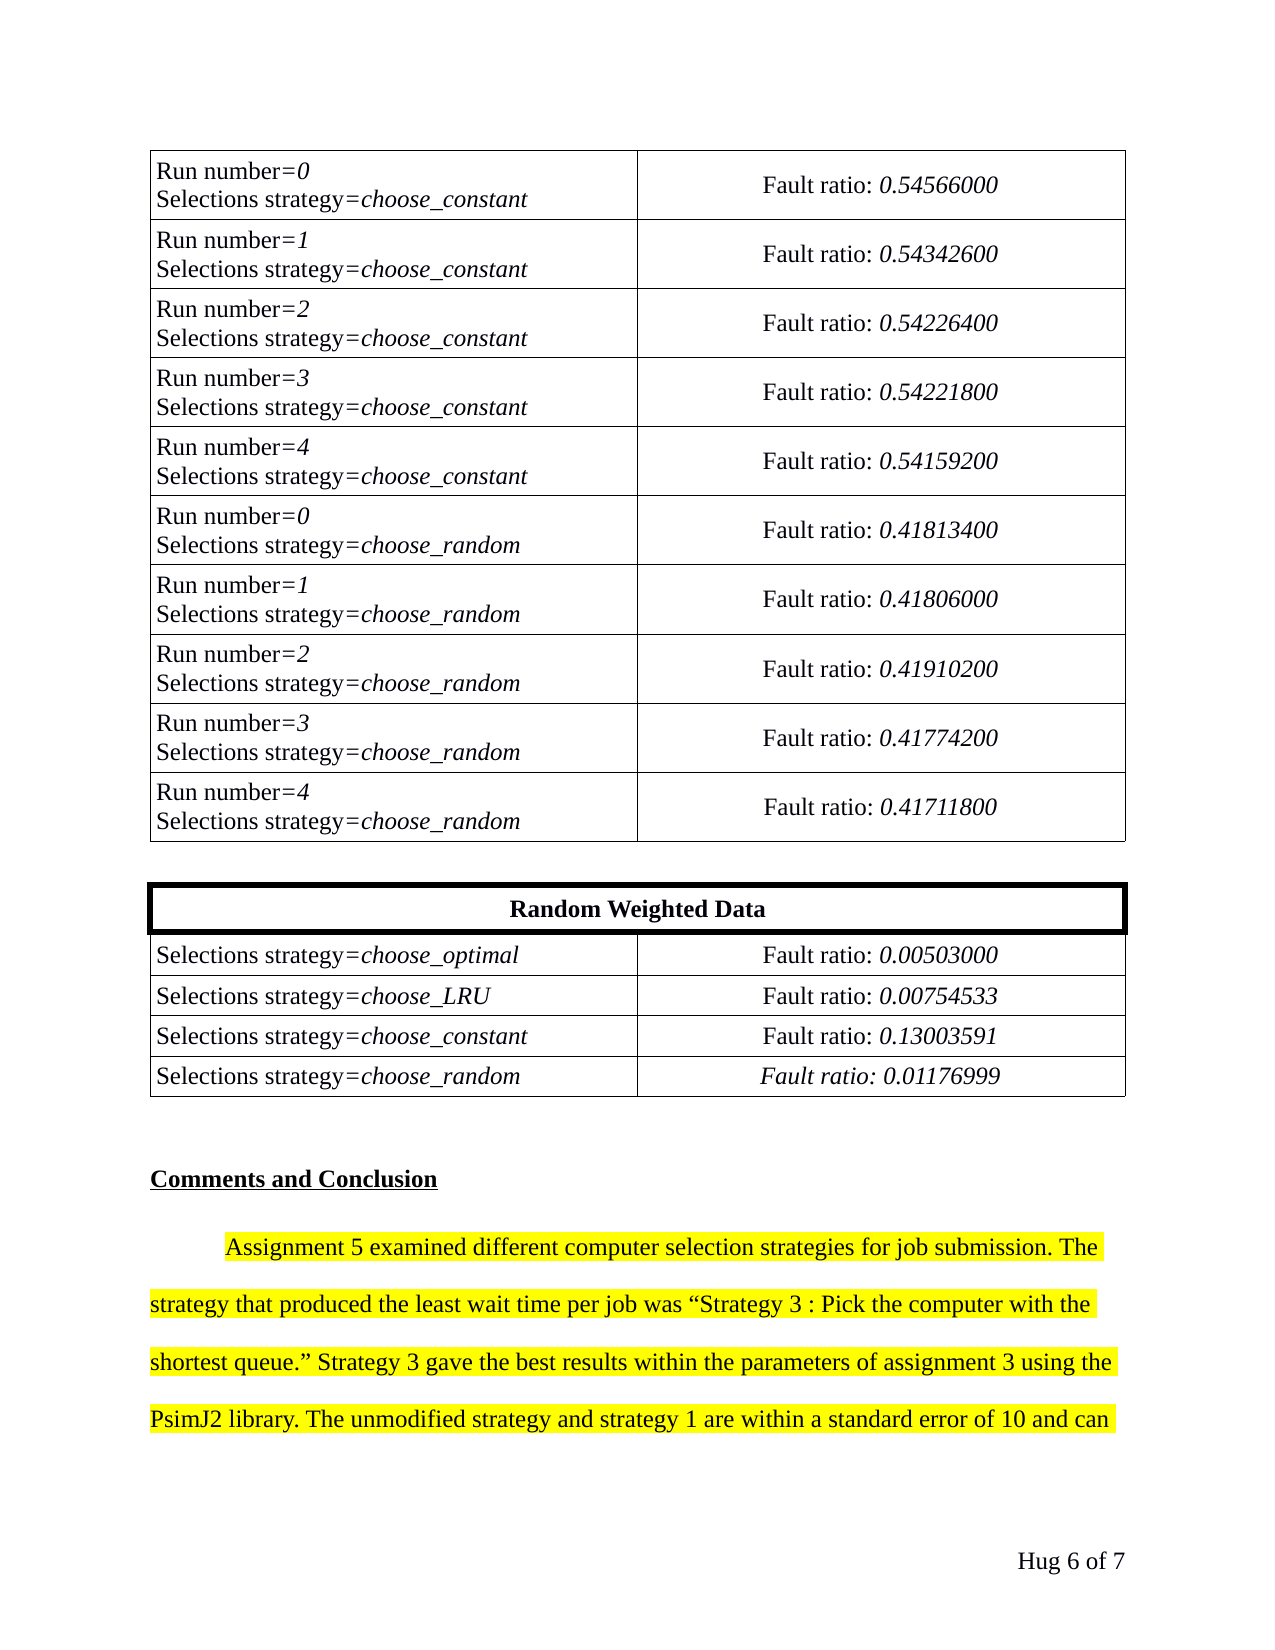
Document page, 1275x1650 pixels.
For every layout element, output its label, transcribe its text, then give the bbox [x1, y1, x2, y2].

table_cell Run number=2 Selections strategy=choose_random [151, 635, 637, 702]
table_cell Selections strategy=choose_LRU [151, 976, 637, 1015]
table_cell Fault ratio: 0.00754533 [638, 976, 1125, 1015]
table_cell Selections strategy=choose_random [151, 1057, 637, 1096]
table_cell Fault ratio: 0.54159200 [638, 427, 1125, 495]
table_cell Fault ratio: 0.00503000 [638, 935, 1125, 975]
table_cell Fault ratio: 0.41910200 [638, 635, 1125, 702]
table_cell Fault ratio: 0.54342600 [638, 220, 1125, 288]
table_cell Run number=0 Selections strategy=choose_constant [151, 151, 637, 219]
table_cell Selections strategy=choose_optimal [151, 935, 637, 975]
table_cell Fault ratio: 0.41806000 [638, 565, 1125, 633]
table_cell Fault ratio: 0.54221800 [638, 358, 1125, 426]
table_cell Run number=4 Selections strategy=choose_constant [151, 427, 637, 495]
table_cell Run number=2 Selections strategy=choose_constant [151, 289, 637, 357]
table_cell Run number=1 Selections strategy=choose_constant [151, 220, 637, 288]
table_cell Fault ratio: 0.54226400 [638, 289, 1125, 357]
table_cell Run number=4 Selections strategy=choose_random [151, 773, 637, 841]
table_cell Fault ratio: 0.41813400 [638, 496, 1125, 564]
table_cell Run number=3 Selections strategy=choose_constant [151, 358, 637, 426]
table_cell Fault ratio: 0.01176999 [638, 1057, 1125, 1096]
table_cell Run number=0 Selections strategy=choose_random [151, 496, 637, 564]
text Comments and Conclusion [150, 1164, 1125, 1193]
table_cell Fault ratio: 0.41711800 [638, 773, 1125, 841]
table_cell Fault ratio: 0.13003591 [638, 1016, 1125, 1056]
table_cell Run number=3 Selections strategy=choose_random [151, 704, 637, 772]
table_cell Fault ratio: 0.54566000 [638, 151, 1125, 219]
table_cell Selections strategy=choose_constant [151, 1016, 637, 1056]
text Assignment 5 examined different computer selection strategies for job submission. The strategy that produced the least wait time per job was “Strategy 3 : Pick the computer with the shortest queue.” Strategy 3 gave the best results within the parameters of assignment 3 using the PsimJ2 library. The unmodified strategy and strategy 1 are within a standard error of 10 and can [150, 1232, 1125, 1433]
table_header Random Weighted Data [153, 888, 1122, 928]
table_cell Run number=1 Selections strategy=choose_random [151, 565, 637, 633]
table_cell Fault ratio: 0.41774200 [638, 704, 1125, 772]
